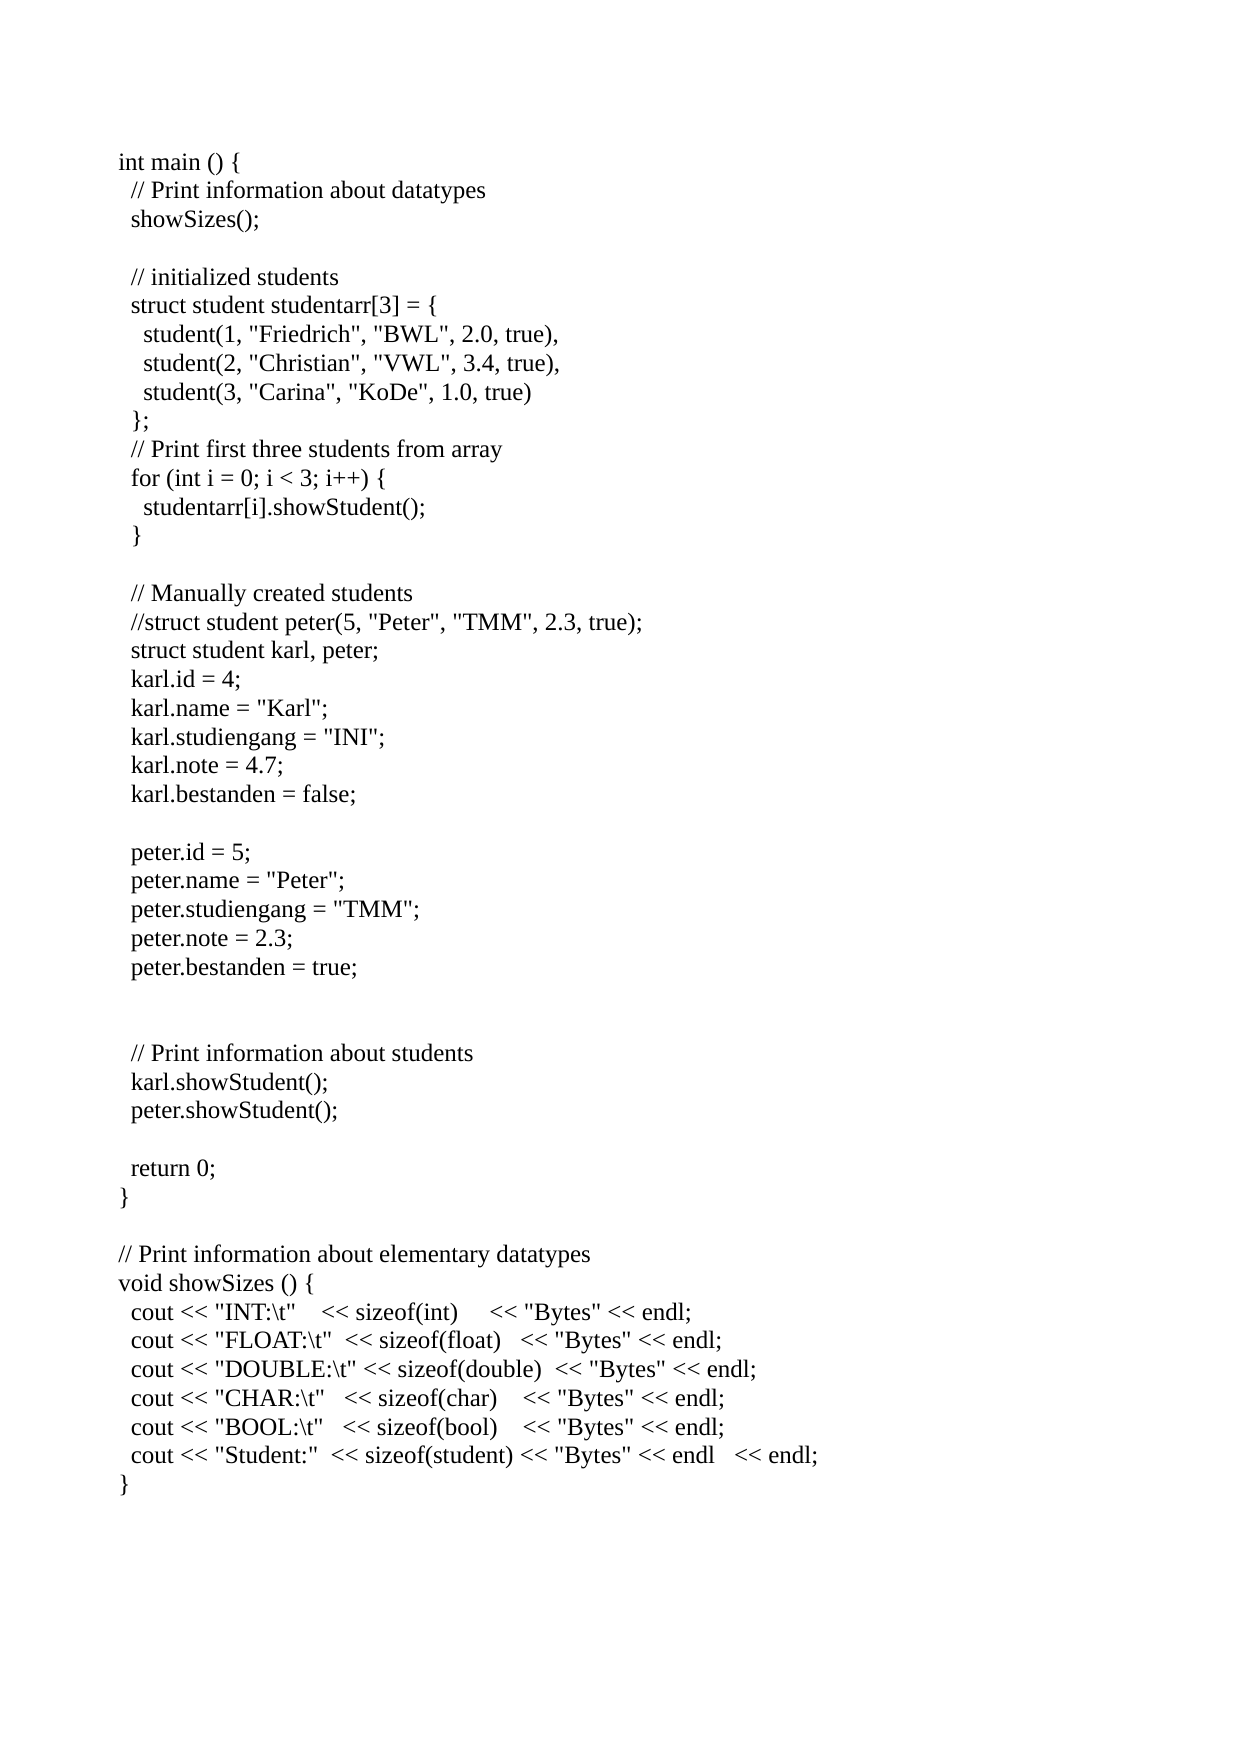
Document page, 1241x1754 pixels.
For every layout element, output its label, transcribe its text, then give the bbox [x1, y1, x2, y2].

text karl.note = 4.7; [118, 751, 1122, 779]
text // Print information about elementary datatypes [118, 1239, 1122, 1268]
text // initialized students [118, 262, 1122, 291]
text return 0; [118, 1153, 1122, 1182]
text peter.name = "Peter"; [118, 866, 1122, 894]
text cout << "DOUBLE:\t" << sizeof(double) << "Bytes" << endl; [118, 1354, 1122, 1383]
text karl.bestanden = false; [118, 779, 1122, 808]
text }; [118, 406, 1122, 434]
text peter.note = 2.3; [118, 923, 1122, 952]
text karl.showStudent(); [118, 1067, 1122, 1096]
text // Print first three students from array [118, 434, 1122, 463]
text struct student studentarr[3] = { [118, 291, 1122, 319]
text void showSizes () { [118, 1268, 1122, 1297]
text peter.id = 5; [118, 837, 1122, 866]
text student(2, "Christian", "VWL", 3.4, true), [118, 348, 1122, 377]
text //struct student peter(5, "Peter", "TMM", 2.3, true); [118, 607, 1122, 636]
text studentarr[i].showStudent(); [118, 492, 1122, 521]
text } [118, 521, 1122, 549]
text karl.name = "Karl"; [118, 693, 1122, 722]
text int main () { [118, 147, 1122, 176]
text // Print information about datatypes [118, 176, 1122, 204]
text cout << "CHAR:\t" << sizeof(char) << "Bytes" << endl; [118, 1383, 1122, 1412]
text // Manually created students [118, 578, 1122, 607]
text showSizes(); [118, 204, 1122, 233]
text student(1, "Friedrich", "BWL", 2.0, true), [118, 319, 1122, 348]
text karl.studiengang = "INI"; [118, 722, 1122, 751]
text peter.showStudent(); [118, 1096, 1122, 1124]
text cout << "Student:" << sizeof(student) << "Bytes" << endl << endl; [118, 1441, 1122, 1469]
text } [118, 1469, 1122, 1498]
text cout << "FLOAT:\t" << sizeof(float) << "Bytes" << endl; [118, 1326, 1122, 1354]
text for (int i = 0; i < 3; i++) { [118, 463, 1122, 492]
text cout << "INT:\t" << sizeof(int) << "Bytes" << endl; [118, 1297, 1122, 1326]
text peter.studiengang = "TMM"; [118, 894, 1122, 923]
text // Print information about students [118, 1038, 1122, 1067]
text cout << "BOOL:\t" << sizeof(bool) << "Bytes" << endl; [118, 1412, 1122, 1441]
text peter.bestanden = true; [118, 952, 1122, 981]
text karl.id = 4; [118, 664, 1122, 693]
text student(3, "Carina", "KoDe", 1.0, true) [118, 377, 1122, 406]
text struct student karl, peter; [118, 636, 1122, 664]
text } [118, 1182, 1122, 1211]
